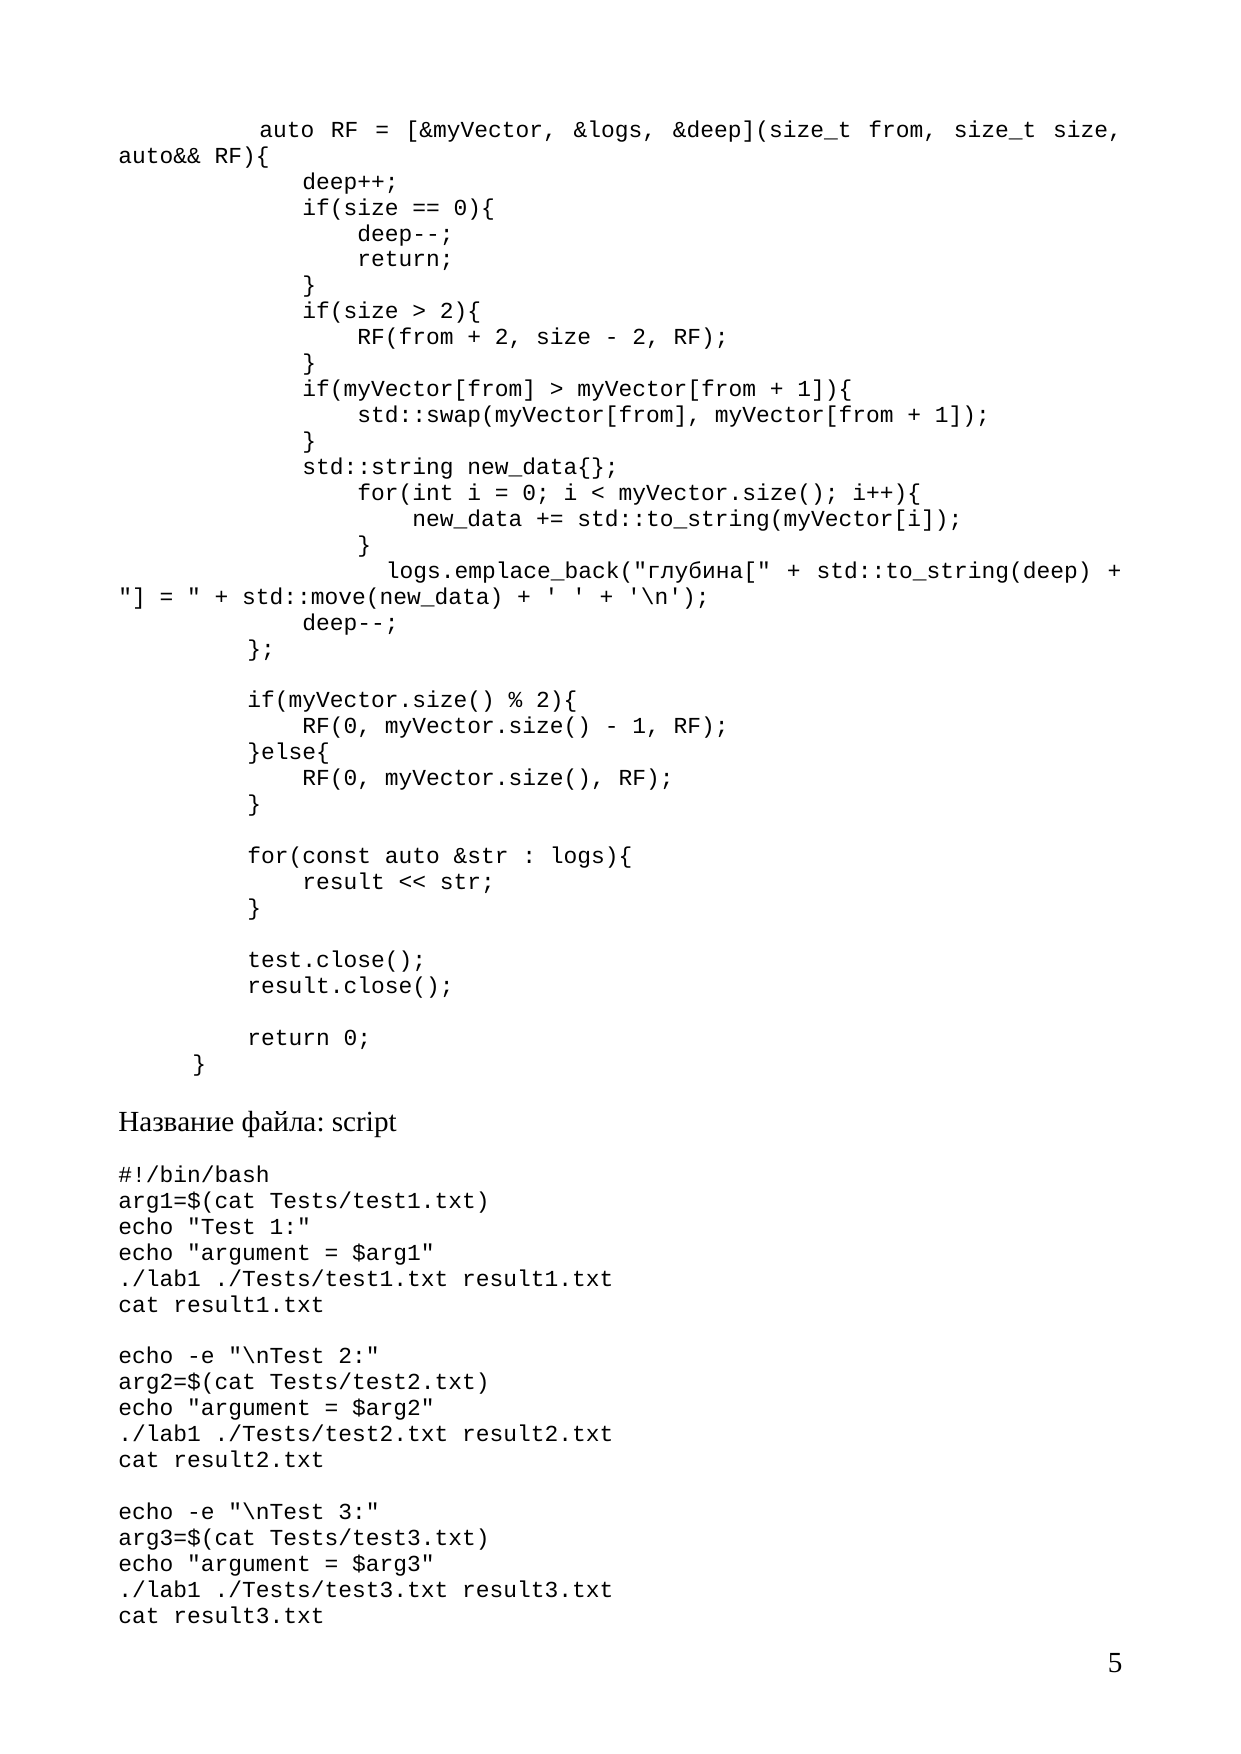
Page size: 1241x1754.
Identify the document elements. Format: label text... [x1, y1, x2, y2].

text }else{ [118, 741, 1122, 767]
text cat result2.txt [118, 1448, 1122, 1474]
text arg1=$(cat Tests/test1.txt) [118, 1189, 1122, 1215]
text std::swap(myVector[from], myVector[from + 1]); [118, 403, 1122, 429]
text echo "argument = $arg1" [118, 1241, 1122, 1267]
text RF(from + 2, size - 2, RF); [118, 326, 1122, 352]
text Название файла: script [118, 1104, 1122, 1137]
text } [118, 1052, 1122, 1078]
text auto RF = [&myVector, &logs, &deep](size_t from, size_t size, auto&& RF){ [118, 118, 1122, 170]
text RF(0, myVector.size(), RF); [118, 767, 1122, 792]
text } [118, 274, 1122, 300]
text arg2=$(cat Tests/test2.txt) [118, 1371, 1122, 1397]
text if(size > 2){ [118, 300, 1122, 326]
text deep++; [118, 170, 1122, 196]
text echo "argument = $arg2" [118, 1397, 1122, 1423]
text cat result1.txt [118, 1293, 1122, 1319]
text for(int i = 0; i < myVector.size(); i++){ [118, 481, 1122, 507]
text echo -e "\nTest 2:" [118, 1345, 1122, 1371]
text } [118, 896, 1122, 922]
text }; [118, 637, 1122, 663]
text result << str; [118, 870, 1122, 896]
text ./lab1 ./Tests/test3.txt result3.txt [118, 1578, 1122, 1604]
text if(myVector.size() % 2){ [118, 689, 1122, 715]
text if(size == 0){ [118, 196, 1122, 222]
text echo -e "\nTest 3:" [118, 1500, 1122, 1526]
text return 0; [118, 1026, 1122, 1052]
text #!/bin/bash [118, 1163, 1122, 1189]
text ./lab1 ./Tests/test2.txt result2.txt [118, 1423, 1122, 1448]
text std::string new_data{}; [118, 455, 1122, 481]
text test.close(); [118, 948, 1122, 974]
text echo "Test 1:" [118, 1215, 1122, 1241]
text return; [118, 248, 1122, 274]
text } [118, 792, 1122, 818]
text arg3=$(cat Tests/test3.txt) [118, 1526, 1122, 1552]
text deep--; [118, 611, 1122, 637]
text echo "argument = $arg3" [118, 1552, 1122, 1578]
text } [118, 533, 1122, 559]
text for(const auto &str : logs){ [118, 844, 1122, 870]
text ./lab1 ./Tests/test1.txt result1.txt [118, 1267, 1122, 1293]
text cat result3.txt [118, 1604, 1122, 1630]
text result.close(); [118, 974, 1122, 1000]
text RF(0, myVector.size() - 1, RF); [118, 715, 1122, 741]
text deep--; [118, 222, 1122, 248]
text logs.emplace_back("глубина[" + std::to_string(deep) + "] = " + std::move(new_data) + ' ' + '\n'); [118, 559, 1122, 611]
text if(myVector[from] > myVector[from + 1]){ [118, 377, 1122, 403]
text new_data += std::to_string(myVector[i]); [118, 507, 1122, 533]
text } [118, 429, 1122, 455]
text } [118, 352, 1122, 377]
